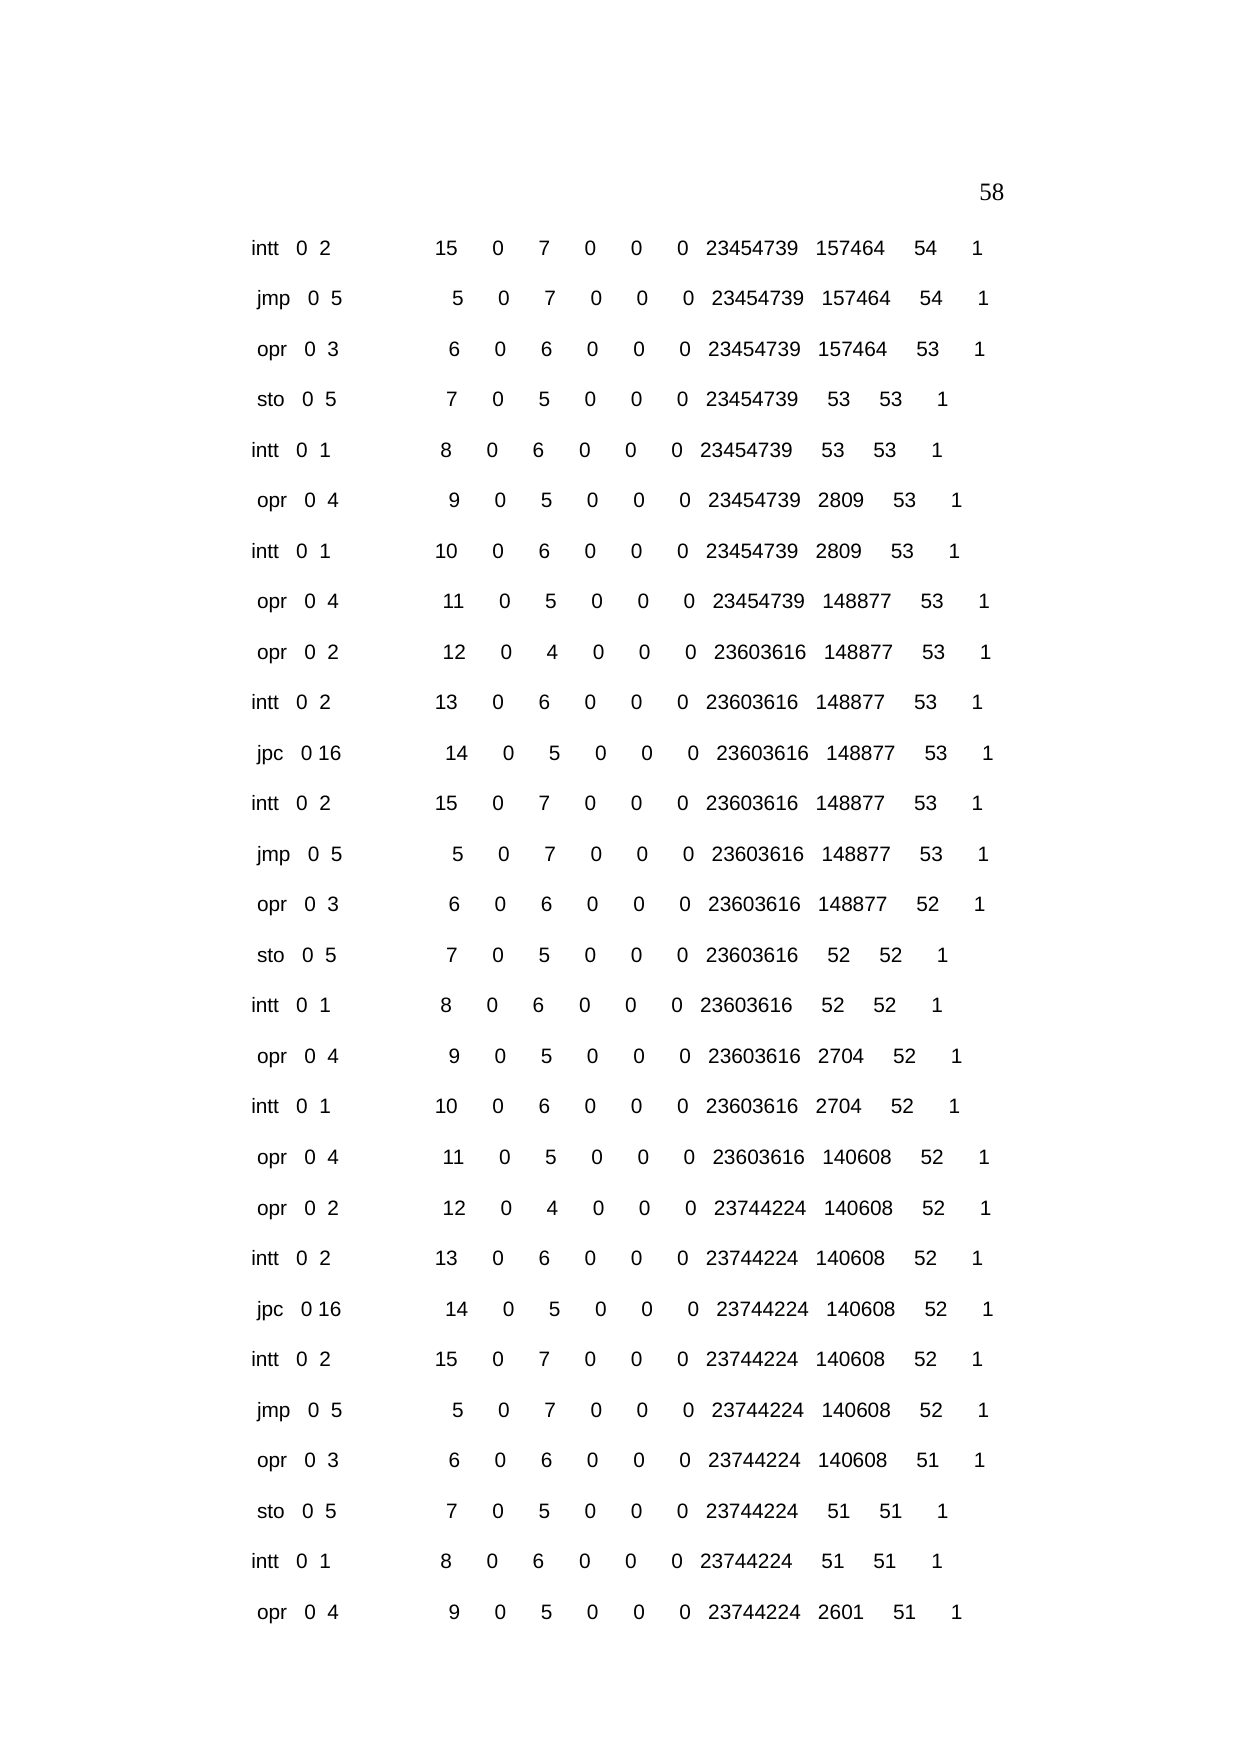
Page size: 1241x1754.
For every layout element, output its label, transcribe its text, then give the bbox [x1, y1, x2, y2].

text jmp 0 5 5 0 7 0 0 0 23744224 140608 52 1 [251, 1397, 1122, 1421]
text intt 0 2 15 0 7 0 0 0 23744224 140608 52 1 [251, 1347, 1122, 1371]
text intt 0 1 8 0 6 0 0 0 23454739 53 53 1 [251, 437, 1122, 461]
text opr 0 4 9 0 5 0 0 0 23744224 2601 51 1 [251, 1599, 1122, 1623]
text jpc 0 16 14 0 5 0 0 0 23744224 140608 52 1 [251, 1296, 1122, 1320]
text opr 0 4 11 0 5 0 0 0 23603616 140608 52 1 [251, 1145, 1122, 1169]
text intt 0 1 10 0 6 0 0 0 23454739 2809 53 1 [251, 538, 1122, 562]
text sto 0 5 7 0 5 0 0 0 23454739 53 53 1 [251, 387, 1122, 411]
text sto 0 5 7 0 5 0 0 0 23603616 52 52 1 [251, 943, 1122, 967]
text opr 0 4 9 0 5 0 0 0 23454739 2809 53 1 [251, 488, 1122, 512]
text intt 0 1 8 0 6 0 0 0 23744224 51 51 1 [251, 1549, 1122, 1573]
text opr 0 2 12 0 4 0 0 0 23744224 140608 52 1 [251, 1195, 1122, 1219]
text opr 0 2 12 0 4 0 0 0 23603616 148877 53 1 [251, 639, 1122, 663]
text opr 0 3 6 0 6 0 0 0 23454739 157464 53 1 [251, 336, 1122, 360]
text intt 0 1 8 0 6 0 0 0 23603616 52 52 1 [251, 993, 1122, 1017]
text jmp 0 5 5 0 7 0 0 0 23454739 157464 54 1 [251, 286, 1122, 310]
text opr 0 3 6 0 6 0 0 0 23744224 140608 51 1 [251, 1448, 1122, 1472]
text jmp 0 5 5 0 7 0 0 0 23603616 148877 53 1 [251, 842, 1122, 866]
text intt 0 1 10 0 6 0 0 0 23603616 2704 52 1 [251, 1094, 1122, 1118]
text intt 0 2 13 0 6 0 0 0 23603616 148877 53 1 [251, 690, 1122, 714]
text intt 0 2 15 0 7 0 0 0 23603616 148877 53 1 [251, 791, 1122, 815]
text intt 0 2 15 0 7 0 0 0 23454739 157464 54 1 [251, 235, 1122, 259]
text opr 0 4 9 0 5 0 0 0 23603616 2704 52 1 [251, 1044, 1122, 1068]
text intt 0 2 13 0 6 0 0 0 23744224 140608 52 1 [251, 1246, 1122, 1270]
text jpc 0 16 14 0 5 0 0 0 23603616 148877 53 1 [251, 741, 1122, 764]
text opr 0 3 6 0 6 0 0 0 23603616 148877 52 1 [251, 892, 1122, 916]
text sto 0 5 7 0 5 0 0 0 23744224 51 51 1 [251, 1498, 1122, 1522]
text opr 0 4 11 0 5 0 0 0 23454739 148877 53 1 [251, 589, 1122, 613]
